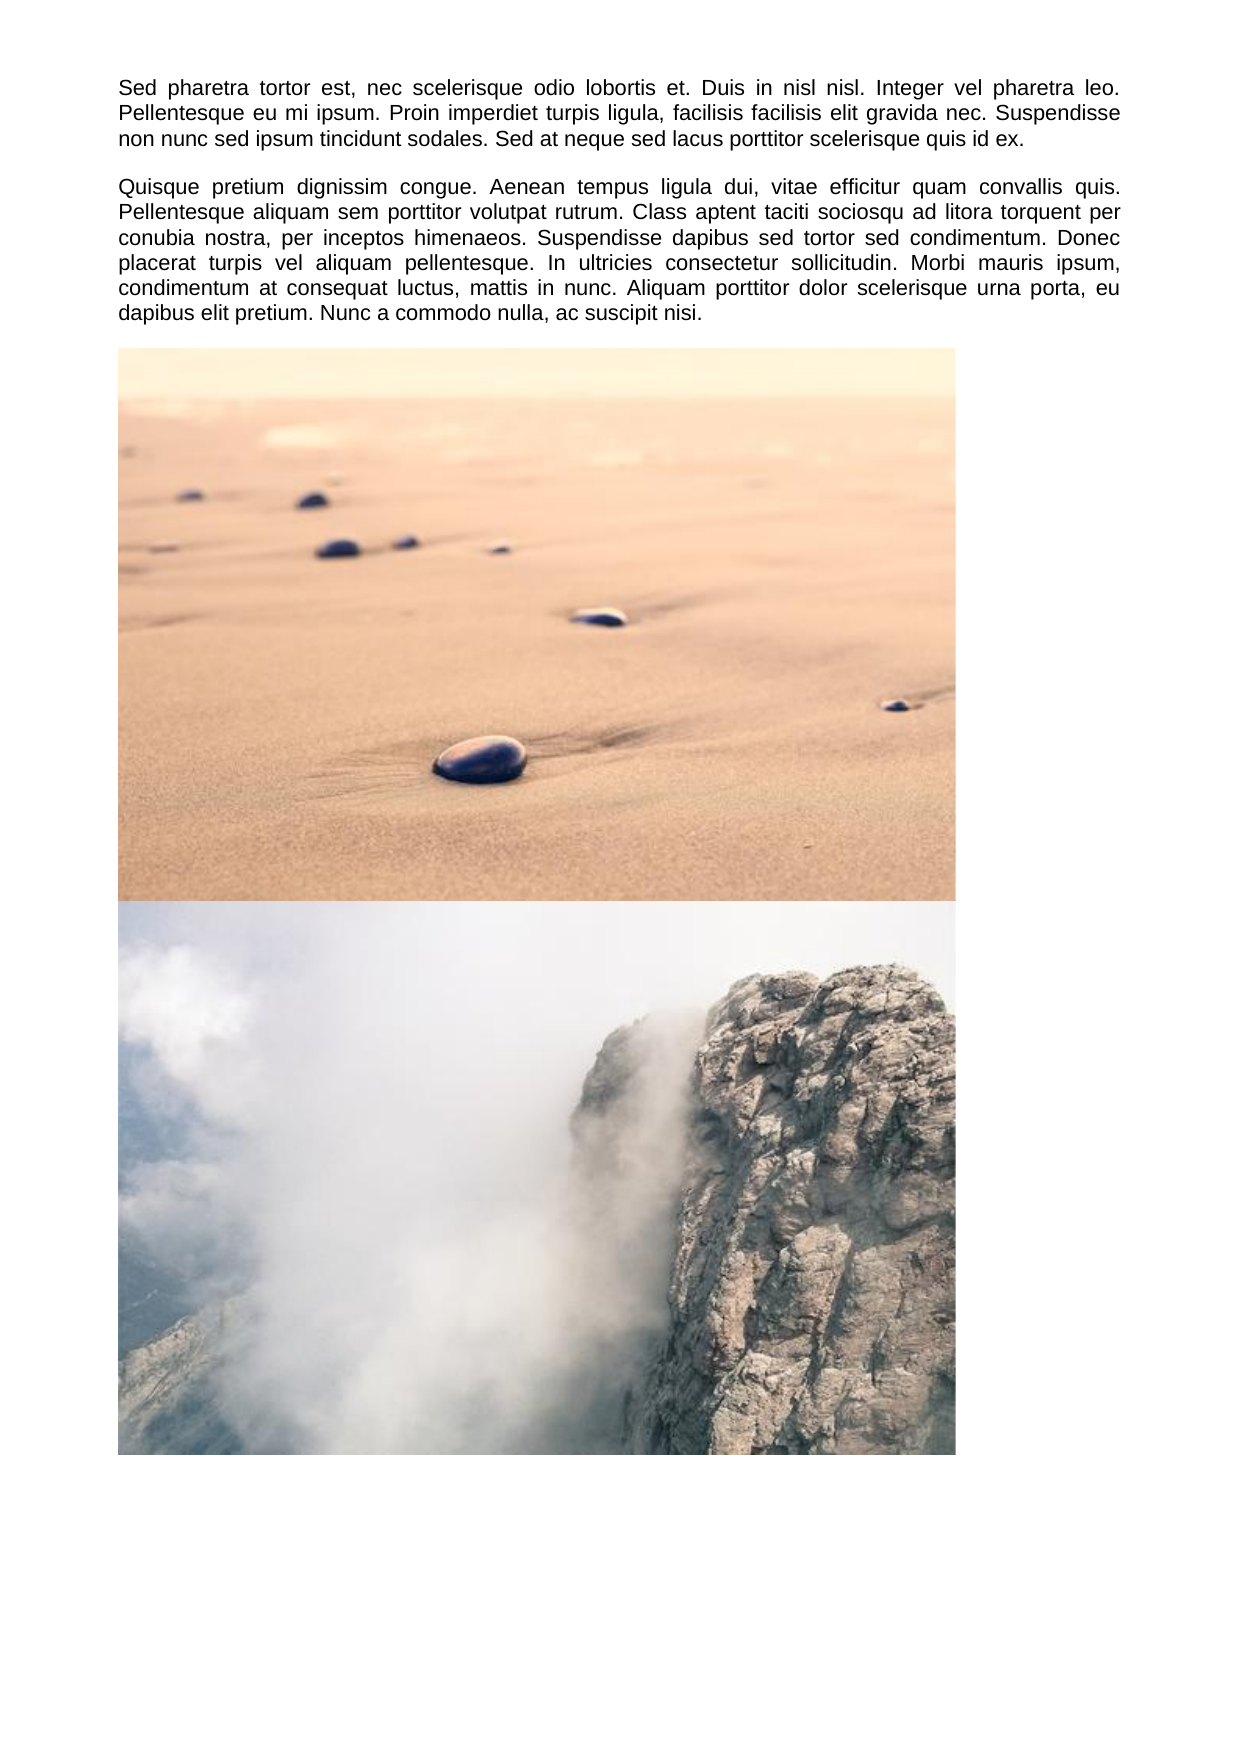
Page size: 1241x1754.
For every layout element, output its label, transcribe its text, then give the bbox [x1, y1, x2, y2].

text Sed pharetra tortor est, nec scelerisque odio lobortis et. Duis in nisl nisl. Integer vel pharetra leo. Pellentesque eu mi ipsum. Proin imperdiet turpis ligula, facilisis facilisis elit gravida nec. Suspendisse non nunc sed ipsum tincidunt sodales. Sed at neque sed lacus porttitor scelerisque quis id ex. [118, 75, 1122, 151]
text Quisque pretium dignissim congue. Aenean tempus ligula dui, vitae efficitur quam convallis quis. Pellentesque aliquam sem porttitor volutpat rutrum. Class aptent taciti sociosqu ad litora torquent per conubia nostra, per inceptos himenaeos. Suspendisse dapibus sed tortor sed condimentum. Donec placerat turpis vel aliquam pellentesque. In ultricies consectetur sollicitudin. Morbi mauris ipsum, condimentum at consequat luctus, mattis in nunc. Aliquam porttitor dolor scelerisque urna porta, eu dapibus elit pretium. Nunc a commodo nulla, ac suscipit nisi. [118, 174, 1122, 325]
